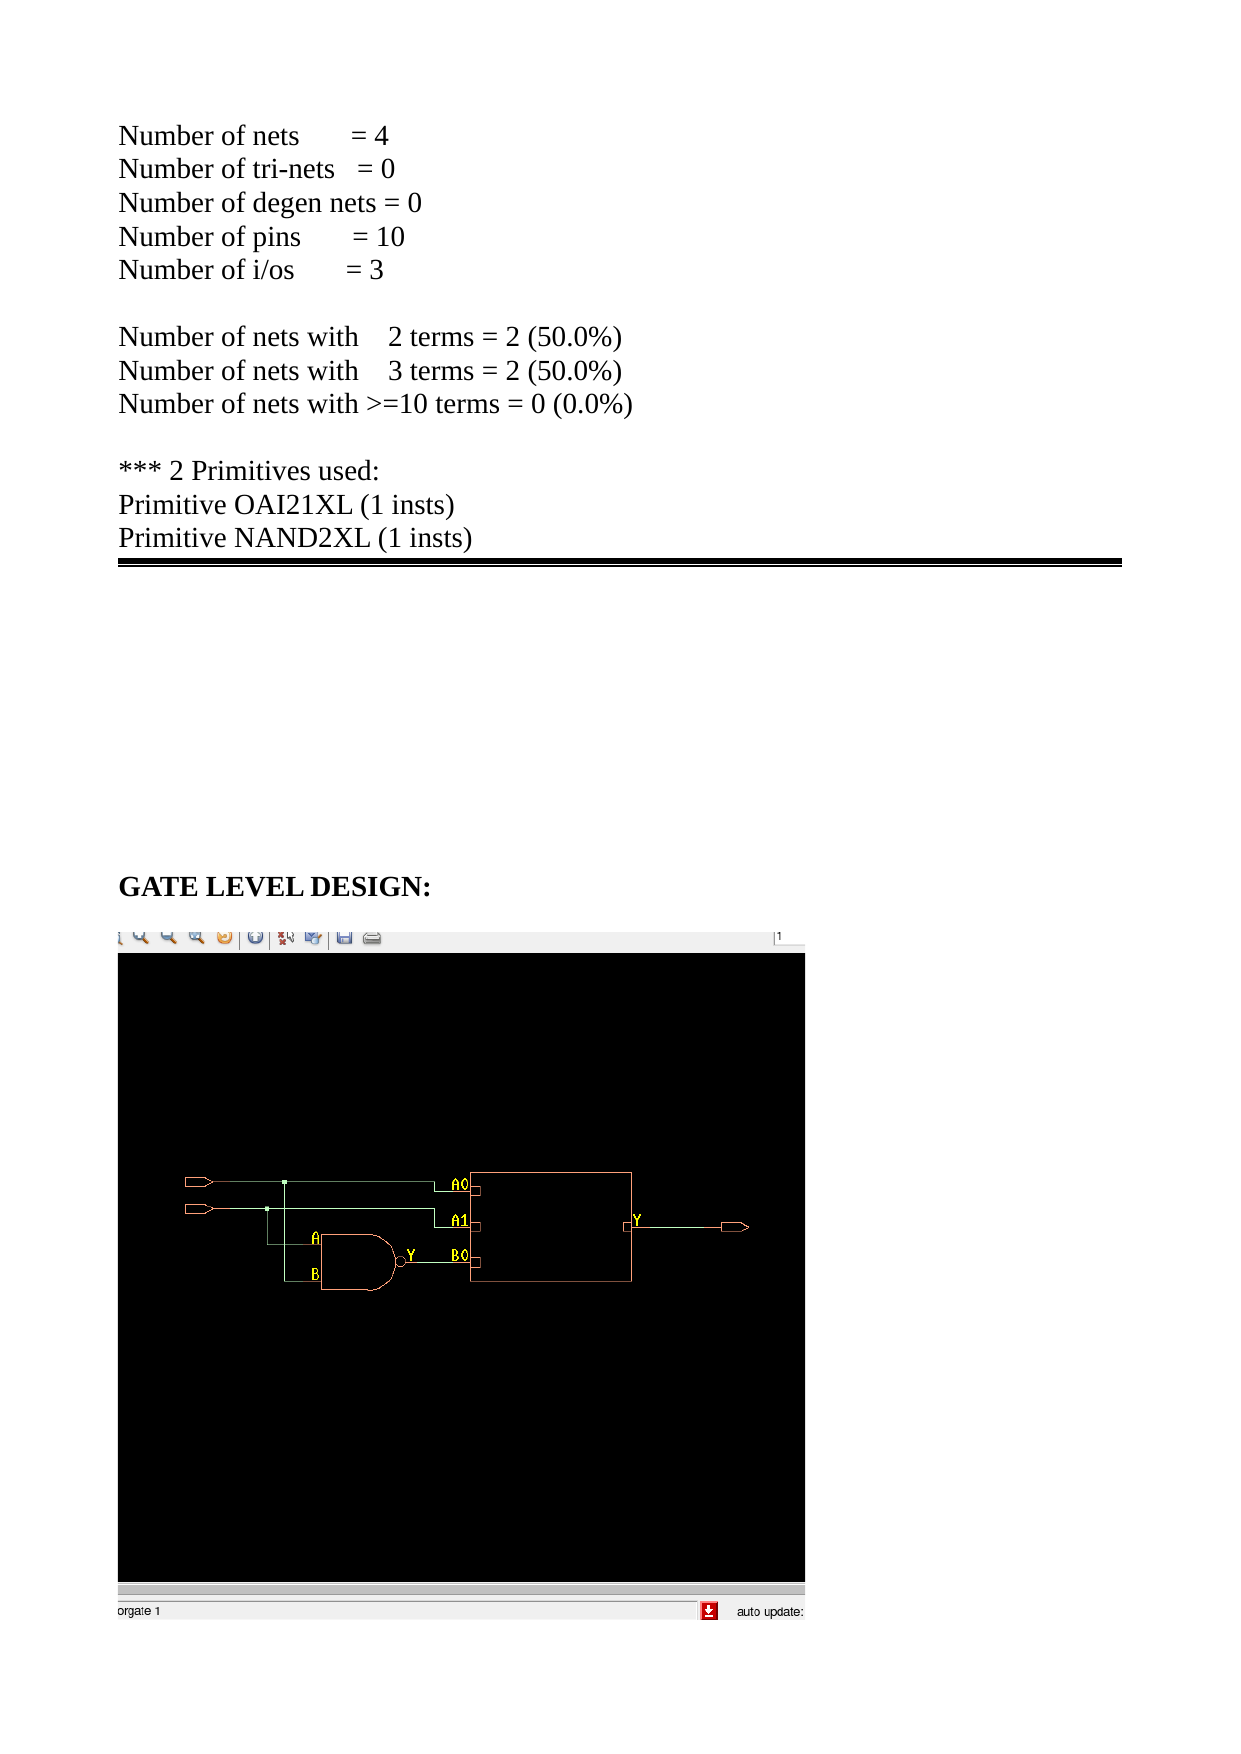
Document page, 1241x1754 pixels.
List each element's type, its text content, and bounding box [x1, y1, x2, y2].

text Number of pins = 10 [118, 219, 1122, 252]
picture [117, 932, 806, 1620]
text Number of nets with >=10 terms = 0 (0.0%) [118, 386, 1122, 420]
text Number of tri-nets = 0 [118, 152, 1122, 185]
text GATE LEVEL DESIGN: [118, 869, 1122, 902]
text Number of nets with 2 terms = 2 (50.0%) [118, 319, 1122, 353]
text Primitive OAI21XL (1 insts) [118, 487, 1122, 521]
text Number of nets with 3 terms = 2 (50.0%) [118, 353, 1122, 386]
text Number of i/os = 3 [118, 252, 1122, 286]
text Primitive NAND2XL (1 insts) [118, 521, 1122, 558]
text Number of degen nets = 0 [118, 185, 1122, 219]
text Number of nets = 4 [118, 118, 1122, 152]
text *** 2 Primitives used: [118, 453, 1122, 487]
